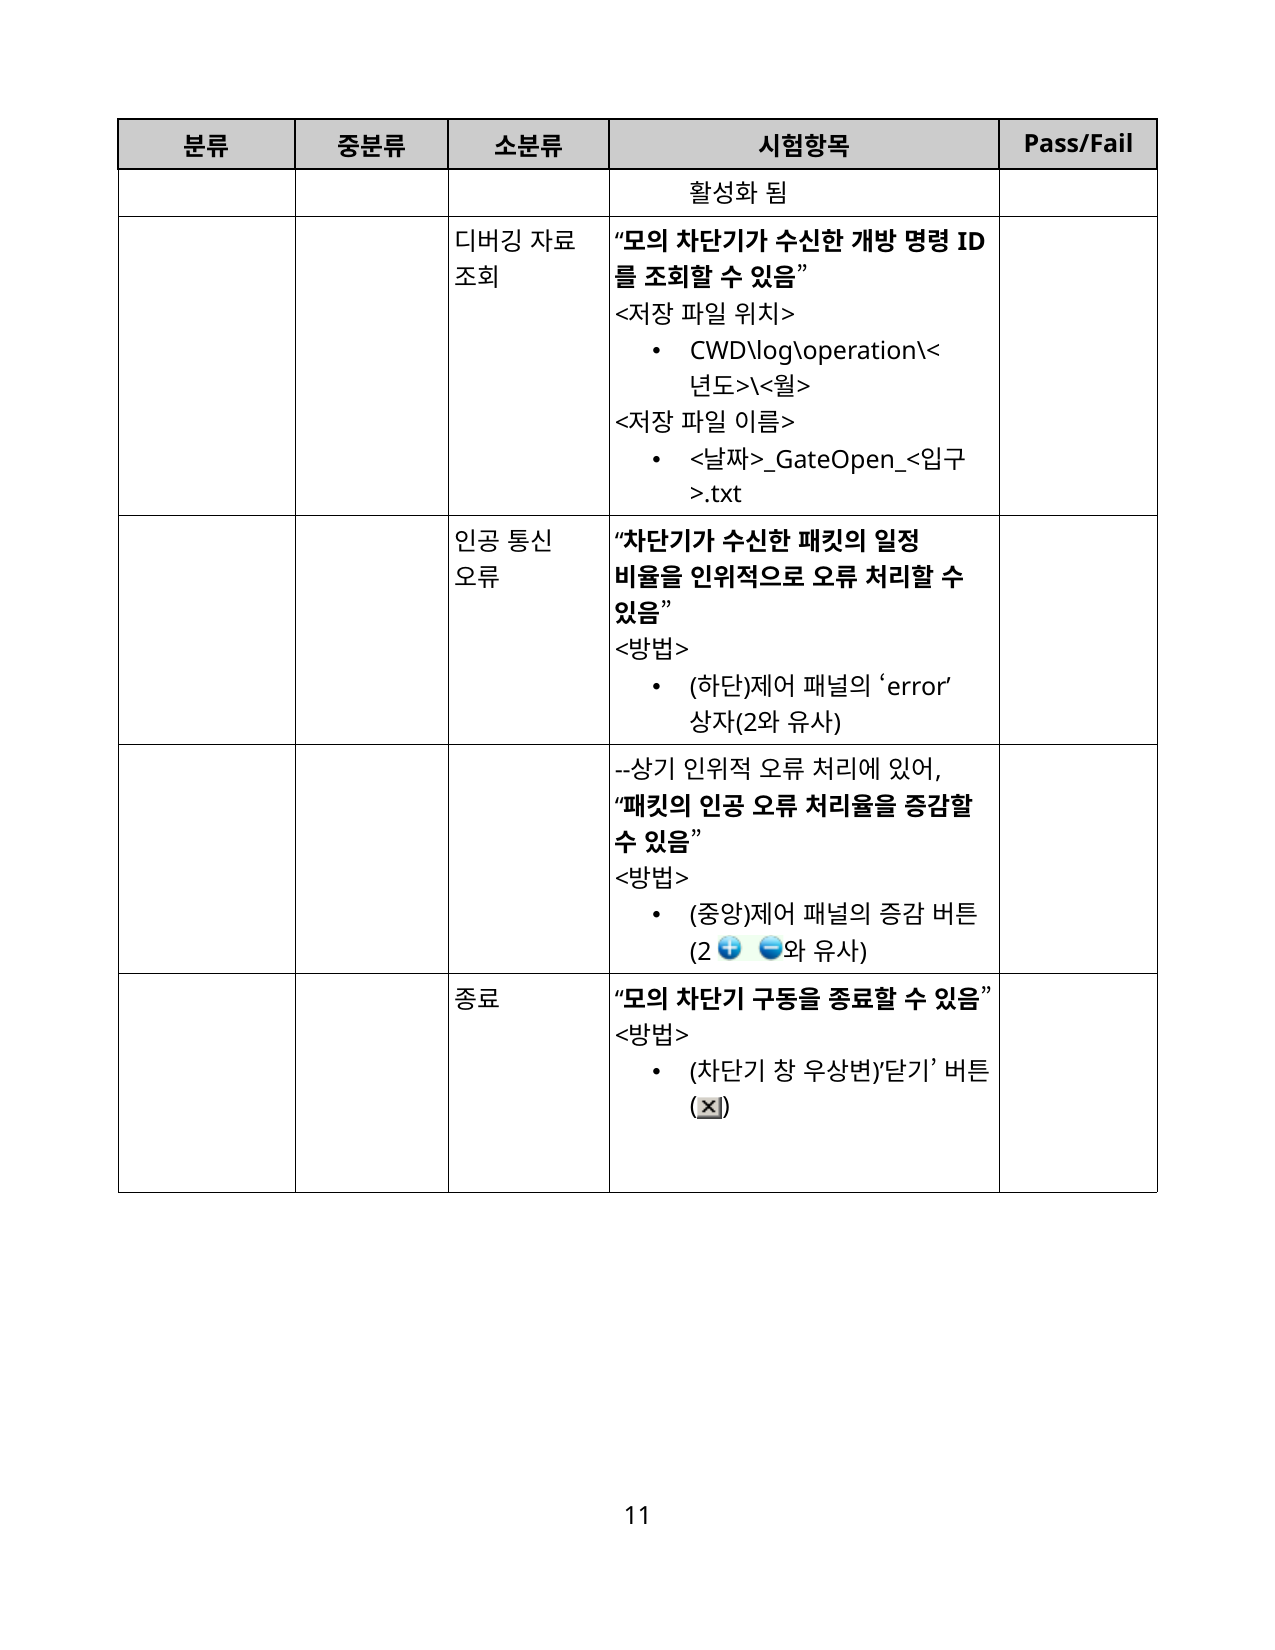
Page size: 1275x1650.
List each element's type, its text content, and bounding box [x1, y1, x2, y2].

table_cell [296, 516, 448, 744]
table_cell [296, 217, 448, 515]
table_cell “차단기가 수신한 패킷의 일정 비율을 인위적으로 오류 처리할 수 있음” <방법> (하단)제어 패널의 ‘error’ 상자(그리기 2와 유사) [610, 516, 999, 744]
table_header 소분류 [449, 120, 608, 168]
table_cell 활성화 됨 [610, 170, 999, 216]
table_cell [119, 170, 295, 216]
table_cell [296, 745, 448, 973]
table_cell [1000, 217, 1157, 515]
picture [717, 935, 784, 961]
table_cell 디버깅 자료 조회 [449, 217, 609, 515]
picture [697, 1097, 722, 1119]
table_cell [119, 745, 295, 973]
table_cell [296, 974, 448, 1192]
table_cell [449, 170, 609, 216]
table_header 중분류 [296, 120, 447, 168]
table_cell “모의 차단기 구동을 종료할 수 있음” <방법> (차단기 창 우상변)’닫기’ 버튼() [610, 974, 999, 1192]
table_cell 종료 [449, 974, 609, 1192]
table_cell [119, 217, 295, 515]
table_header Pass/Fail [1000, 120, 1156, 168]
table_cell 인공 통신 오류 [449, 516, 609, 744]
table_cell “모의 차단기가 수신한 개방 명령 ID를 조회할 수 있음” <저장 파일 위치> CWD\log\operation\<년도>\<월> <저장 파일 이름> <날짜>_GateOpen_<입구>.txt [610, 217, 999, 515]
table_cell [296, 170, 448, 216]
table_cell [119, 516, 295, 744]
table_cell [1000, 745, 1157, 973]
table_cell [119, 974, 295, 1192]
table_cell --상기 인위적 오류 처리에 있어, “패킷의 인공 오류 처리율을 증감할 수 있음” <방법> (중앙)제어 패널의 증감 버튼(그리기 2 와 유사) [610, 745, 999, 973]
table_cell [449, 745, 609, 973]
table_cell [1000, 170, 1157, 216]
table_cell [1000, 974, 1157, 1192]
table_cell [1000, 516, 1157, 744]
table_header 시험항목 [610, 120, 998, 168]
table_header 분류 [119, 120, 294, 168]
